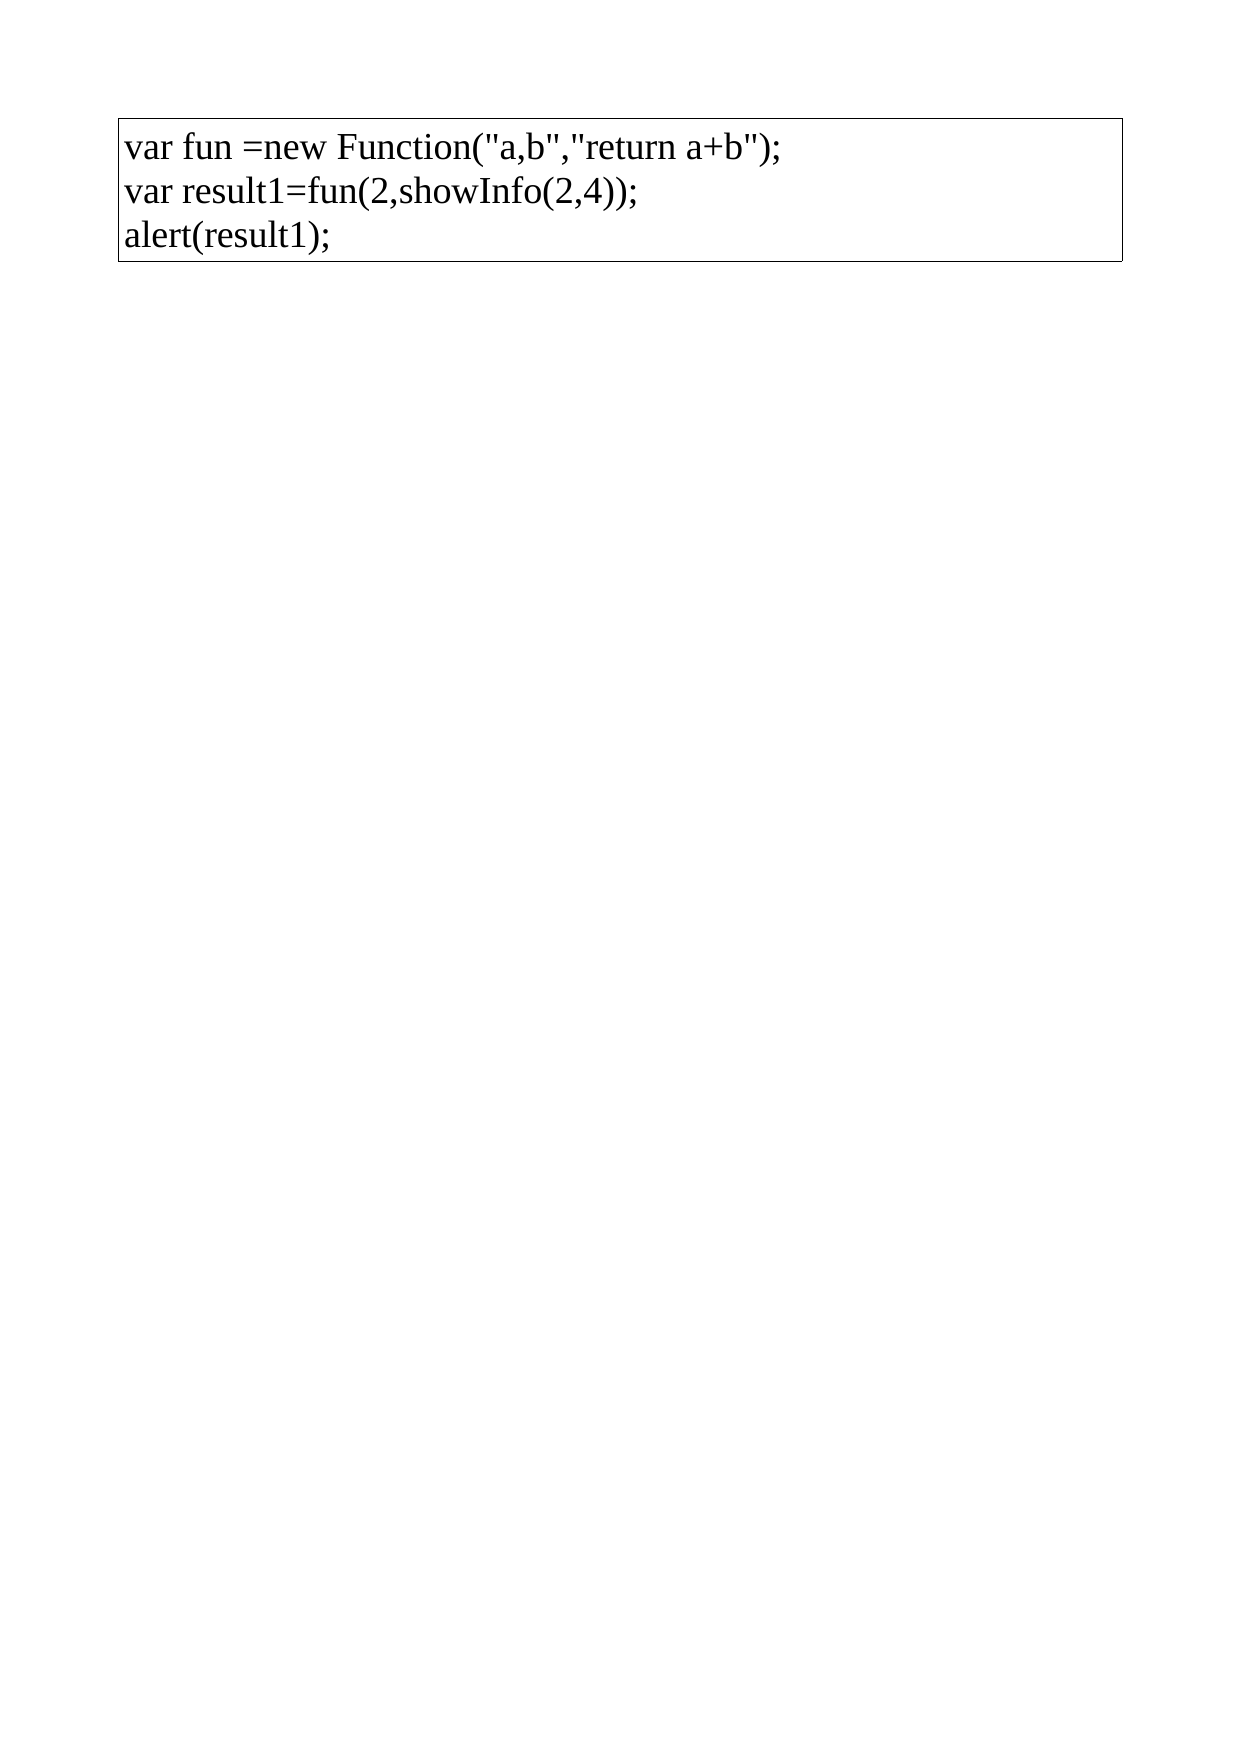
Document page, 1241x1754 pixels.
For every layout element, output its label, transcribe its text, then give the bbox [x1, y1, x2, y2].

table_header var fun =new Function("a,b","return a+b"); var result1=fun(2,showInfo(2,4)); alert(result1); [119, 119, 1122, 261]
